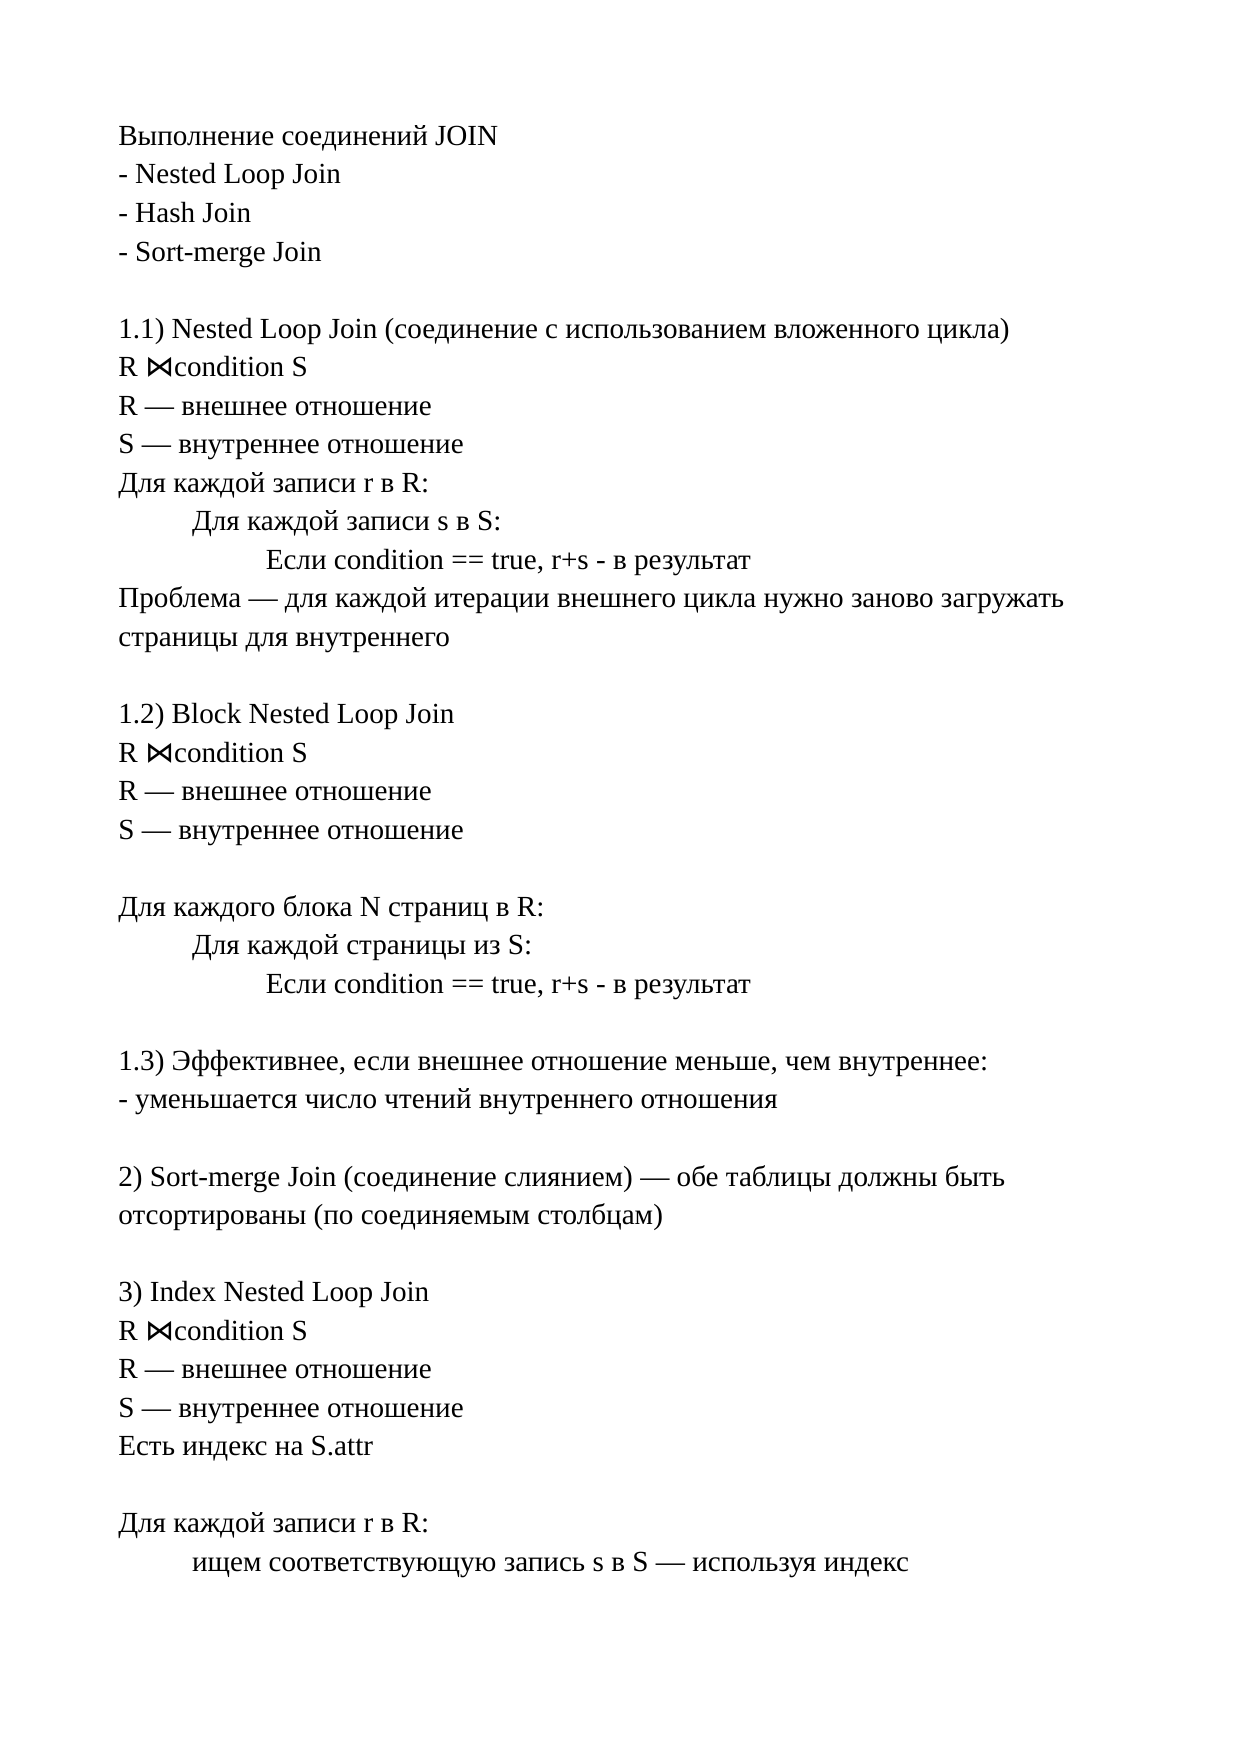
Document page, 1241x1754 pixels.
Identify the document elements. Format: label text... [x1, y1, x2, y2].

text 1.1) Nested Loop Join (соединение с использованием вложенного цикла) [118, 311, 1122, 344]
text Если condition == true, r+s - в результат [118, 542, 1122, 576]
text R — внешнее отношение [118, 1351, 1122, 1385]
text R — внешнее отношение [118, 773, 1122, 807]
text S — внутреннее отношение [118, 426, 1122, 460]
text Если condition == true, r+s - в результат [118, 966, 1122, 999]
text Выполнение соединений JOIN [118, 118, 1122, 152]
text 3) Index Nested Loop Join [118, 1274, 1122, 1308]
text - Nested Loop Join [118, 157, 1122, 190]
text 1.3) Эффективнее, если внешнее отношение меньше, чем внутреннее: [118, 1043, 1122, 1077]
text 1.2) Block Nested Loop Join [118, 696, 1122, 730]
text R ⋈condition S [118, 1313, 1122, 1346]
text Для каждой записи s в S: [118, 503, 1122, 537]
text R — внешнее отношение [118, 388, 1122, 421]
text R ⋈condition S [118, 735, 1122, 768]
text ищем соответствующую запись s в S — используя индекс [118, 1544, 1122, 1578]
text - Sort-merge Join [118, 234, 1122, 267]
text Для каждой страницы из S: [118, 927, 1122, 961]
text - Hash Join [118, 195, 1122, 229]
text Проблема — для каждой итерации внешнего цикла нужно заново загружать страницы для внутреннего [118, 581, 1122, 653]
text Есть индекс на S.attr [118, 1428, 1122, 1462]
text Для каждой записи r в R: [118, 1506, 1122, 1539]
text S — внутреннее отношение [118, 1390, 1122, 1423]
text Для каждой записи r в R: [118, 465, 1122, 498]
text Для каждого блока N страниц в R: [118, 889, 1122, 922]
text R ⋈condition S [118, 349, 1122, 383]
text - уменьшается число чтений внутреннего отношения [118, 1082, 1122, 1115]
text S — внутреннее отношение [118, 812, 1122, 845]
text 2) Sort-merge Join (соединение слиянием) — обе таблицы должны быть отсортированы (по соединяемым столбцам) [118, 1159, 1122, 1231]
